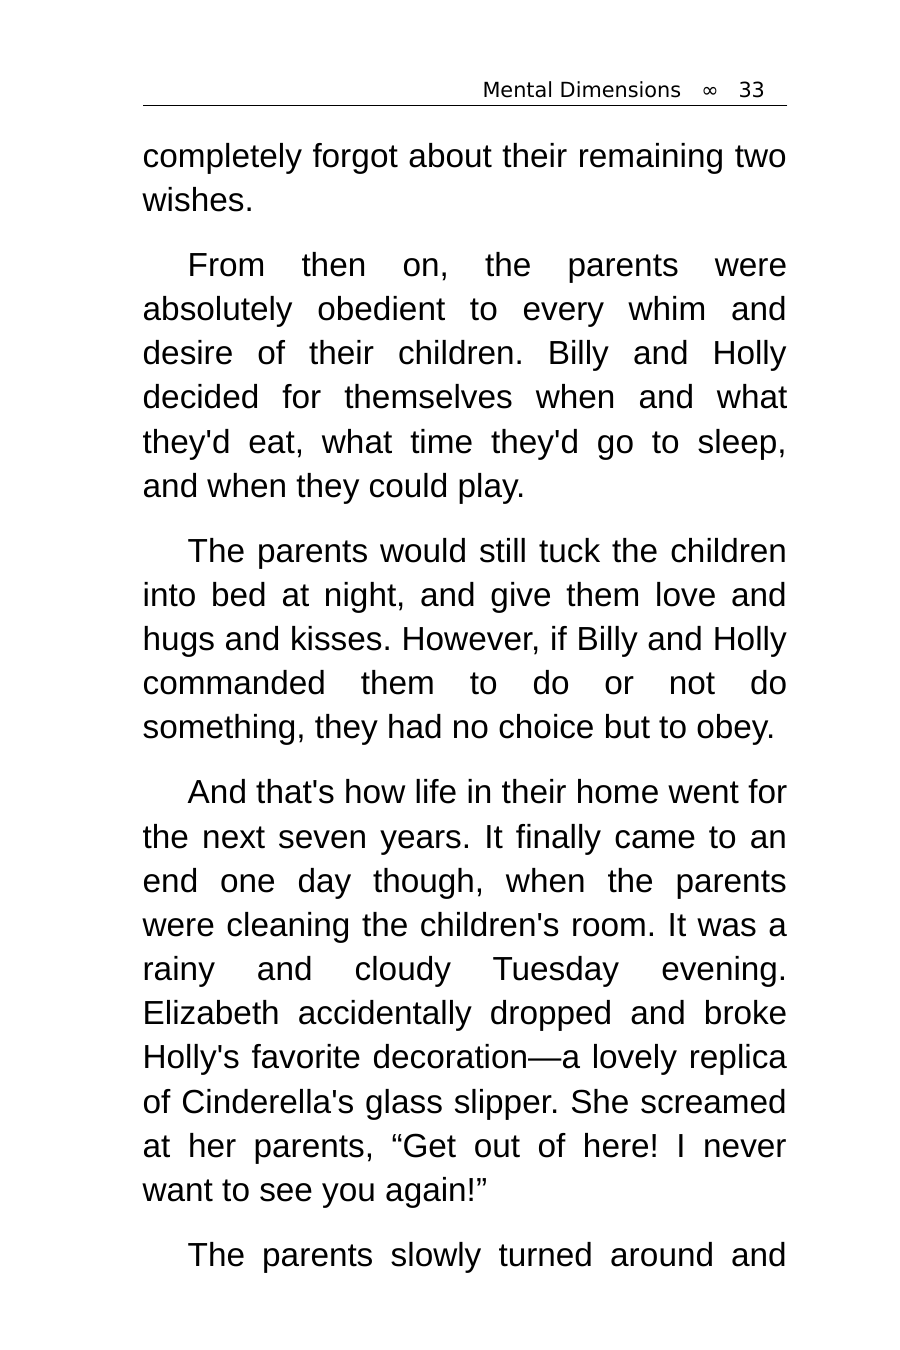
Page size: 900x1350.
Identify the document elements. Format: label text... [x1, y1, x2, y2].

text And that's how life in their home went for the next seven years. It finally came to an end one day though, when the parents were cleaning the children's room. It was a rainy and cloudy Tuesday evening. Elizabeth accidentally dropped and broke Holly's favorite decoration—a lovely replica of Cinderella's glass slipper. She screamed at her parents, “Get out of here! I never want to see you again!” [142, 773, 787, 1208]
text The parents would still tuck the children into bed at night, and give them love and hugs and kisses. However, if Billy and Holly commanded them to do or not do something, they had no choice but to obey. [142, 531, 787, 746]
text The parents slowly turned around and [142, 1235, 787, 1273]
text From then on, the parents were absolutely obedient to every whim and desire of their children. Billy and Holly decided for themselves when and what they'd eat, what time they'd go to sleep, and when they could play. [142, 245, 787, 504]
text completely forgot about their remaining two wishes. [142, 136, 787, 218]
